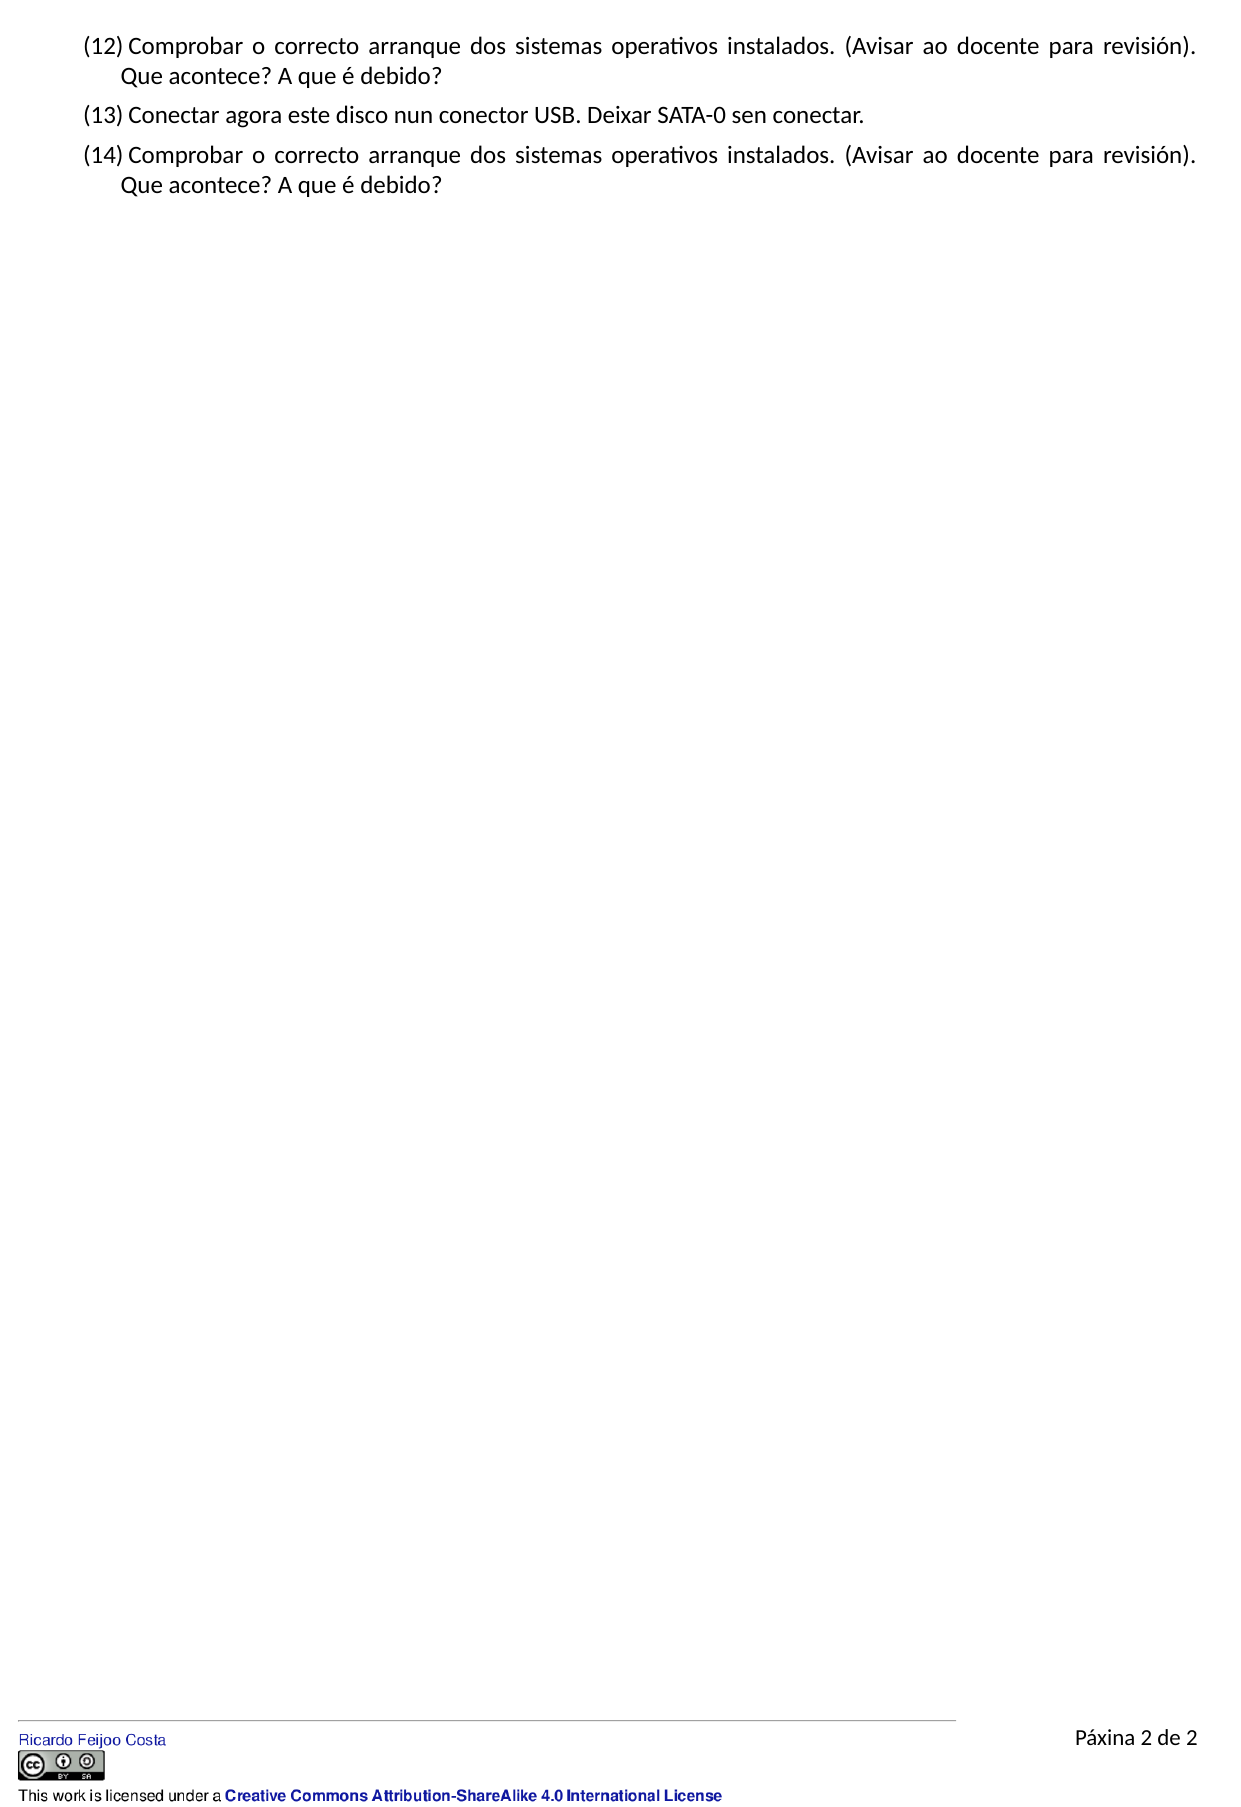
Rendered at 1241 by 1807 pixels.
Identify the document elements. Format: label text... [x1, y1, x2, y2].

picture [8, 1715, 957, 1806]
list Comprobar o correcto arranque dos sistemas operativos instalados. (Avisar ao docente para revisión). Que acontece? A que é debido? [83, 139, 1197, 200]
list Comprobar o correcto arranque dos sistemas operativos instalados. (Avisar ao docente para revisión). Que acontece? A que é debido? [83, 30, 1197, 91]
list Conectar agora este disco nun conector USB. Deixar SATA-0 sen conectar. [83, 100, 1197, 130]
